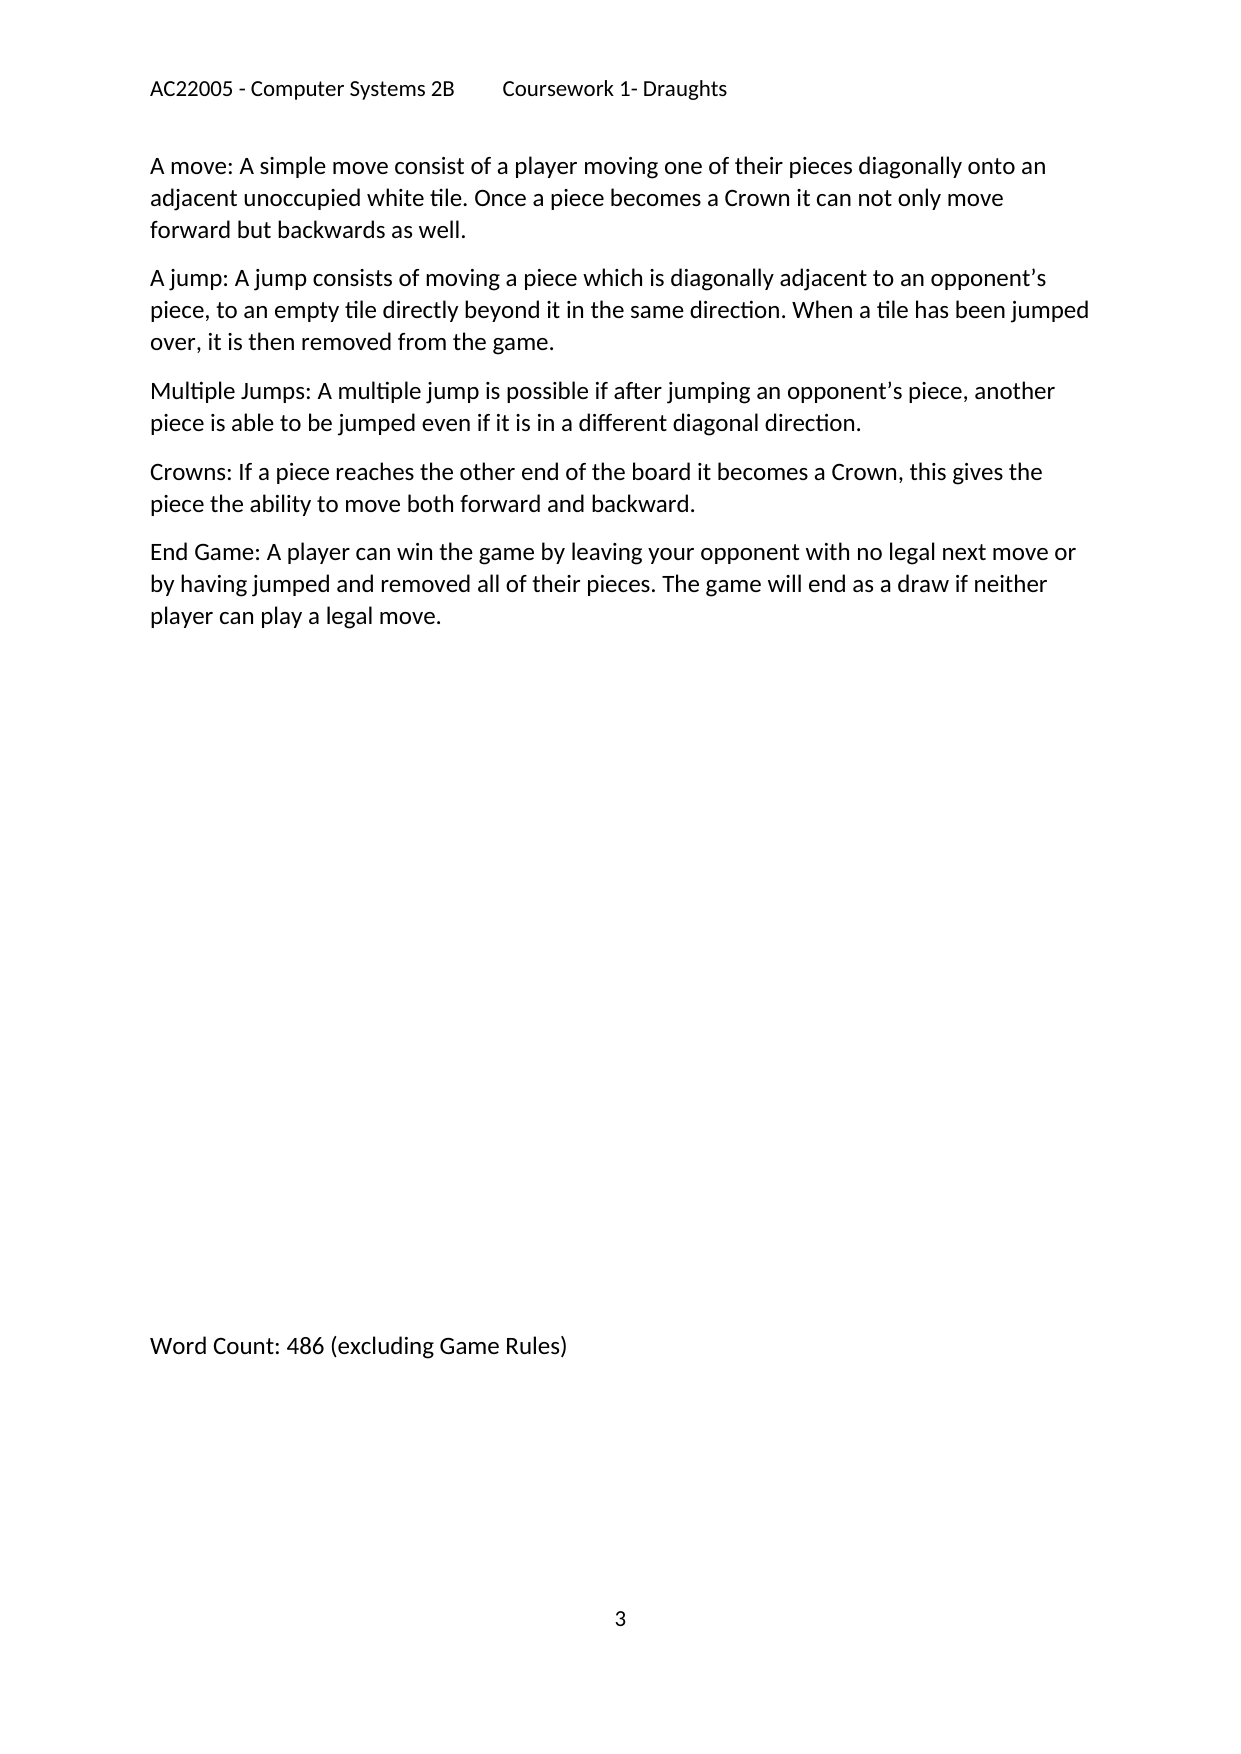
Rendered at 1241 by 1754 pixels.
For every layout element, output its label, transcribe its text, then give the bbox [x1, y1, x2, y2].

text Crowns: If a piece reaches the other end of the board it becomes a Crown, this gives the piece the ability to move both forward and backward. [150, 456, 1090, 518]
text A jump: A jump consists of moving a piece which is diagonally adjacent to an opponent’s piece, to an empty tile directly beyond it in the same direction. When a tile has been jumped over, it is then removed from the game. [150, 263, 1090, 357]
text A move: A simple move consist of a player moving one of their pieces diagonally onto an adjacent unoccupied white tile. Once a piece becomes a Crown it can not only move forward but backwards as well. [150, 150, 1090, 244]
text Multiple Jumps: A multiple jump is possible if after jumping an opponent’s piece, another piece is able to be jumped even if it is in a different diagonal direction. [150, 375, 1090, 438]
text End Game: A player can win the game by leaving your opponent with no legal next move or by having jumped and removed all of their pieces. The game will end as a draw if neither player can play a legal move. [150, 536, 1090, 631]
text Word Count: 486 (excluding Game Rules) [150, 1330, 1090, 1361]
